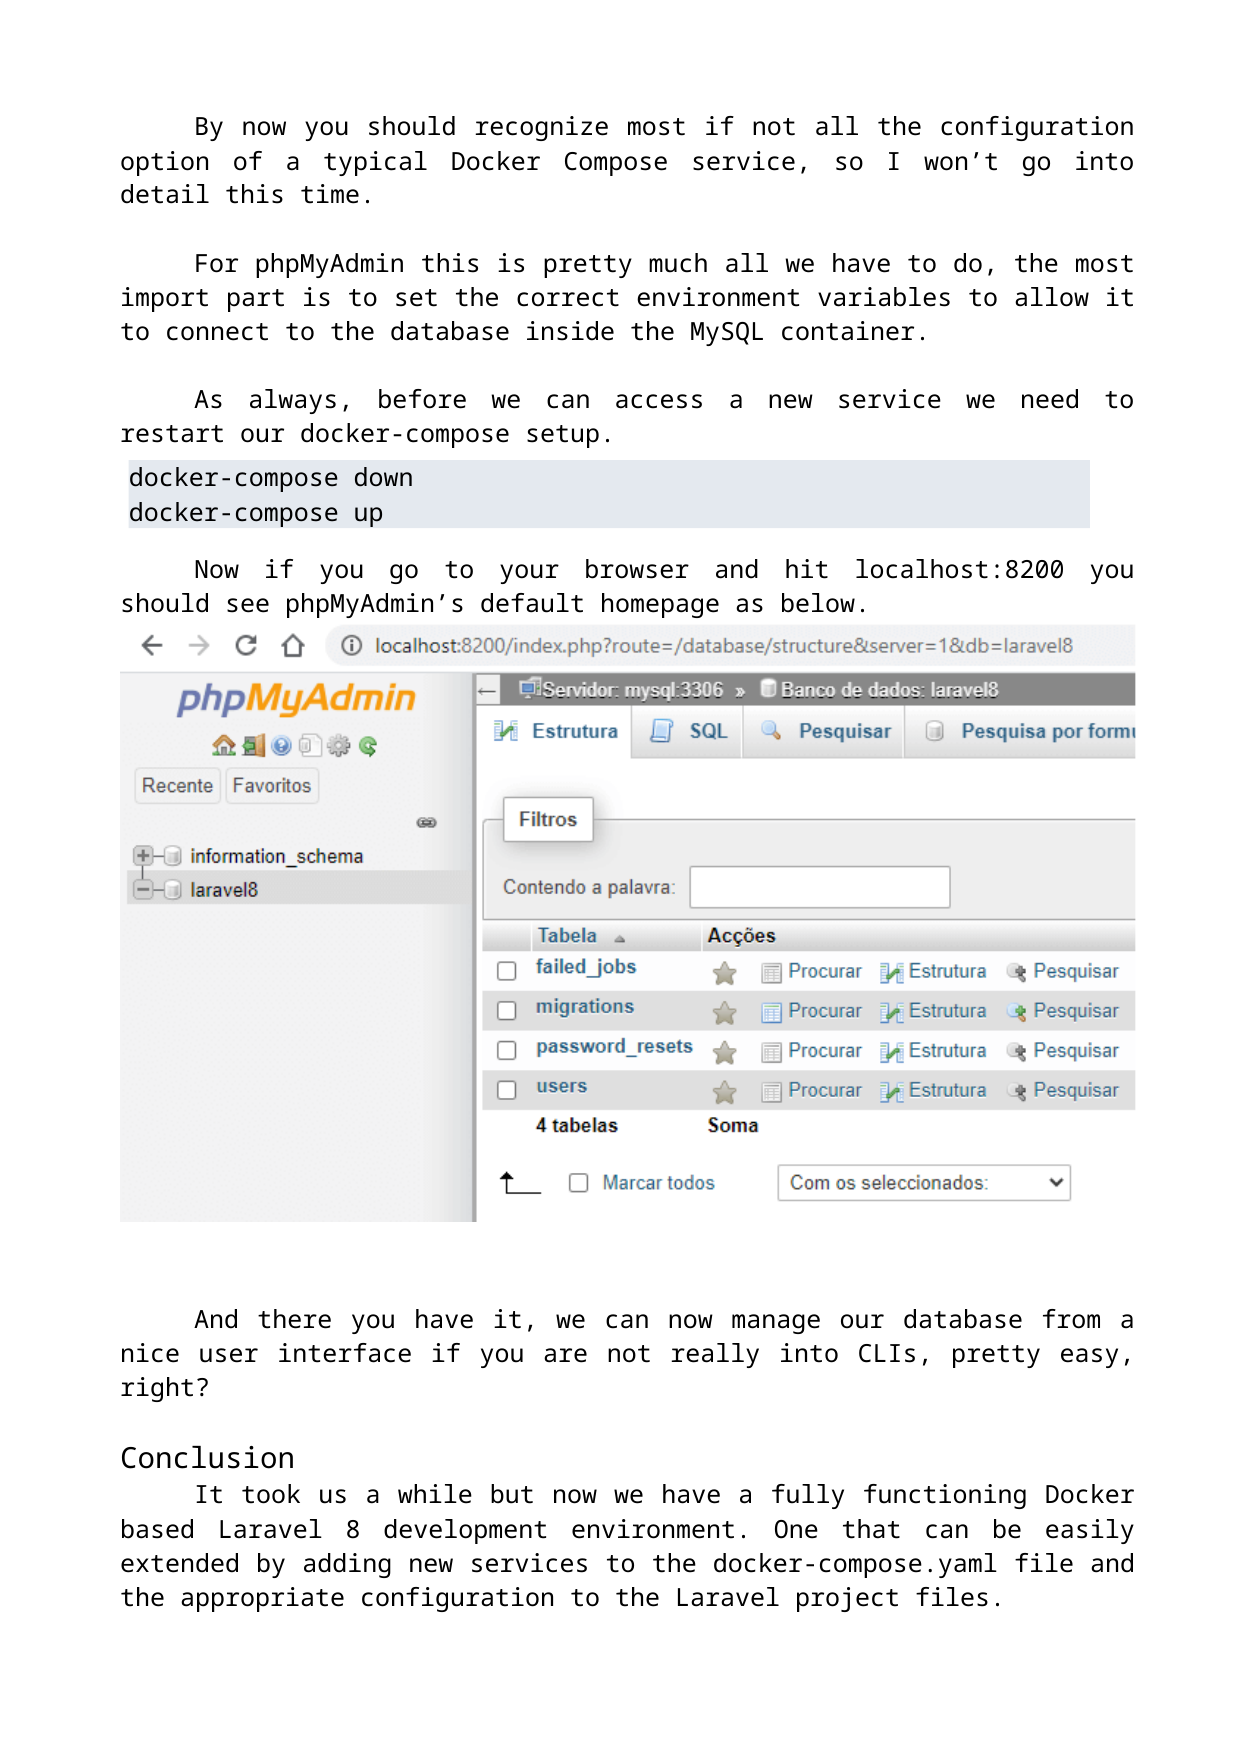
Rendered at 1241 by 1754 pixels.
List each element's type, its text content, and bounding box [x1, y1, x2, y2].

text And there you have it, we can now manage our database from a nice user interface if you are not really into CLIs, pretty easy, right? [120, 1301, 1136, 1403]
text By now you should recognize most if not all the configuration option of a typical Docker Compose service, so I won’t go into detail this time. [120, 109, 1136, 211]
text It took us a while but now we have a fully functioning Docker based Laravel 8 development environment. One that can be easily extended by adding new services to the docker-compose.yaml file and the appropriate configuration to the Laravel project files. [120, 1477, 1136, 1613]
picture [120, 620, 1136, 1222]
text Now if you go to your browser and hit localhost:8200 you should see phpMyAdmin’s default homepage as below. [120, 552, 1136, 620]
text For phpMyAdmin this is pretty much all we have to do, the most import part is to set the correct environment variables to allow it to connect to the database inside the MySQL container. [120, 245, 1136, 347]
text As always, before we can access a new service we need to restart our docker-compose setup. [120, 382, 1136, 450]
text Conclusion [120, 1437, 1136, 1477]
